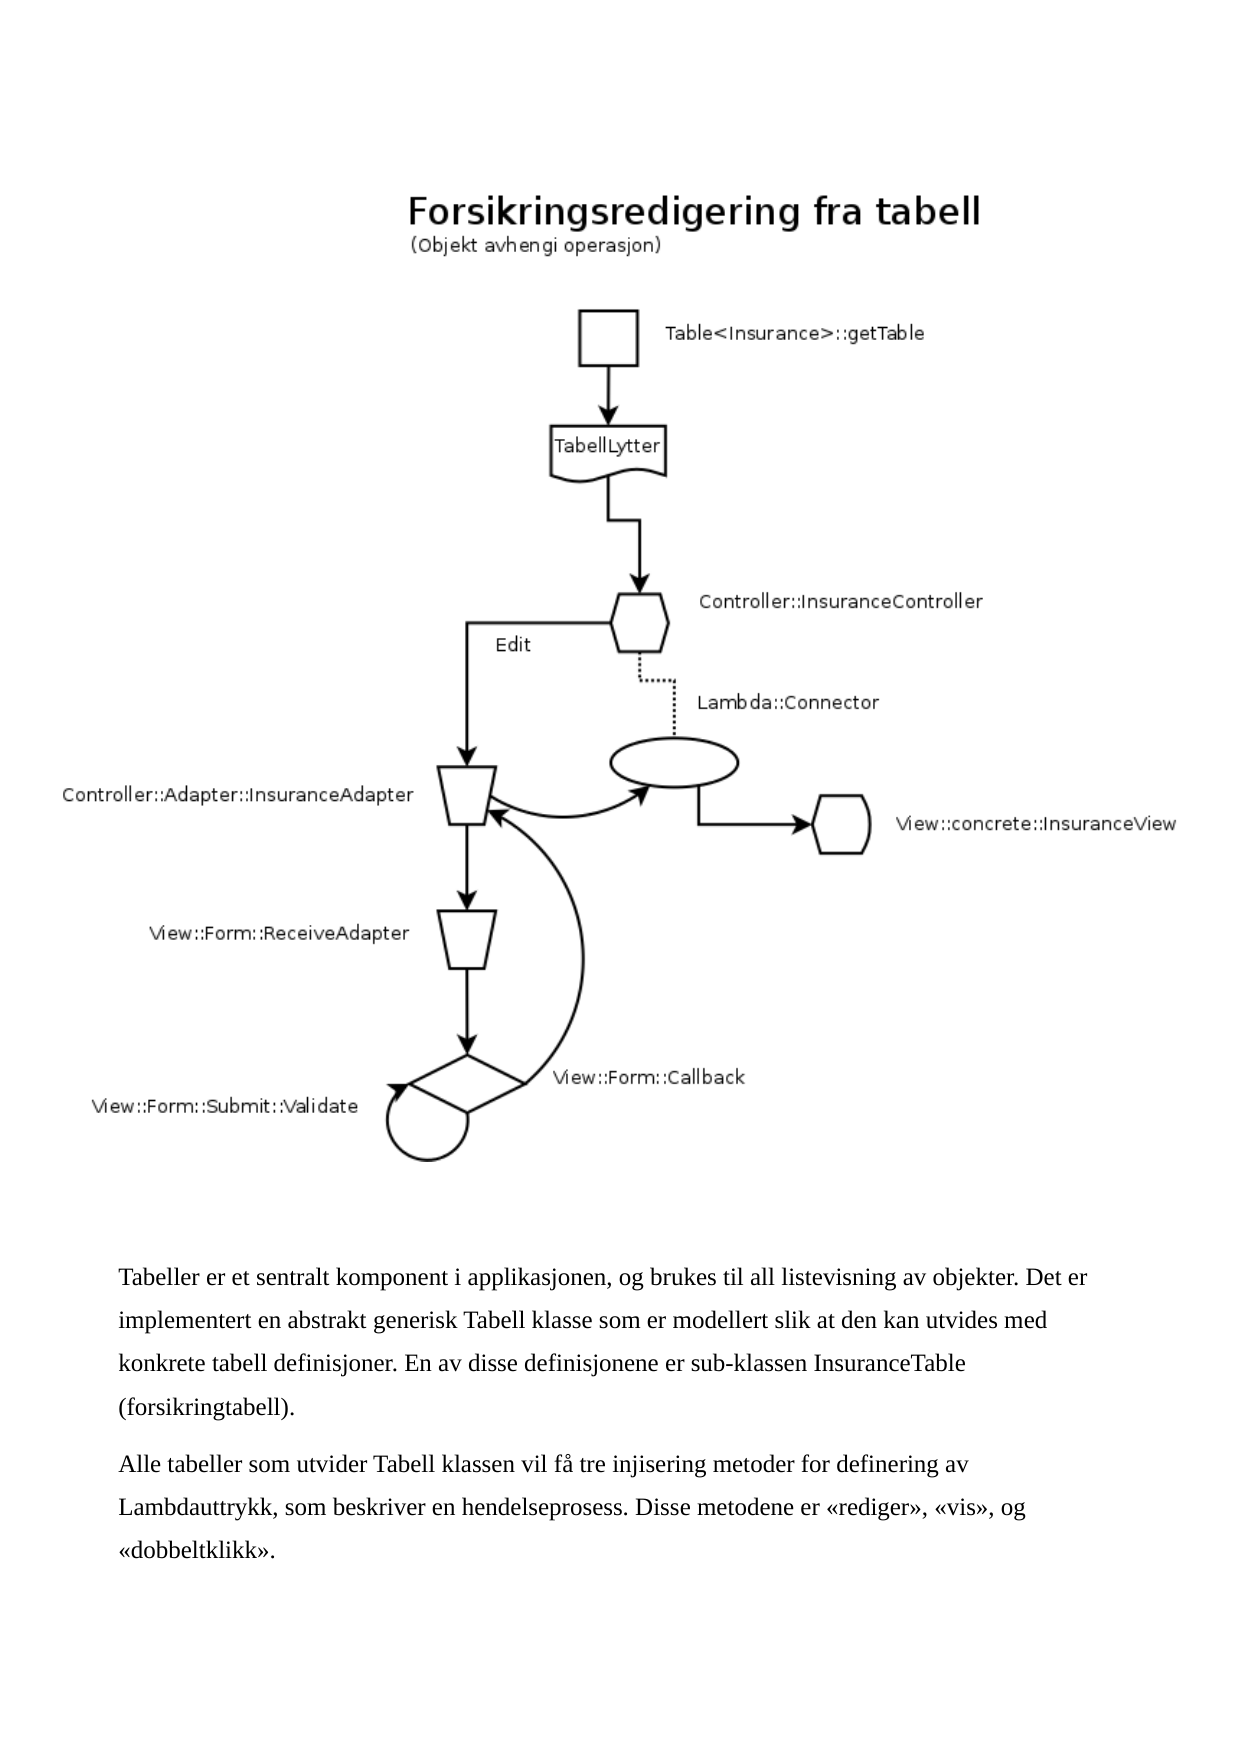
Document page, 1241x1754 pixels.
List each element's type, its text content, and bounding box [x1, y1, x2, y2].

text Tabeller er et sentralt komponent i applikasjonen, og brukes til all listevisning av objekter. Det er implementert en abstrakt generisk Tabell klasse som er modellert slik at den kan utvides med konkrete tabell definisjoner. En av disse definisjonene er sub-klassen InsuranceTable (forsikringtabell). [118, 1262, 1122, 1420]
text Alle tabeller som utvider Tabell klassen vil få tre injisering metoder for definering av Lambdauttrykk, som beskriver en hendelseprosess. Disse metodene er «rediger», «vis», og «dobbeltklikk». [118, 1449, 1122, 1564]
picture [62, 190, 1179, 1162]
